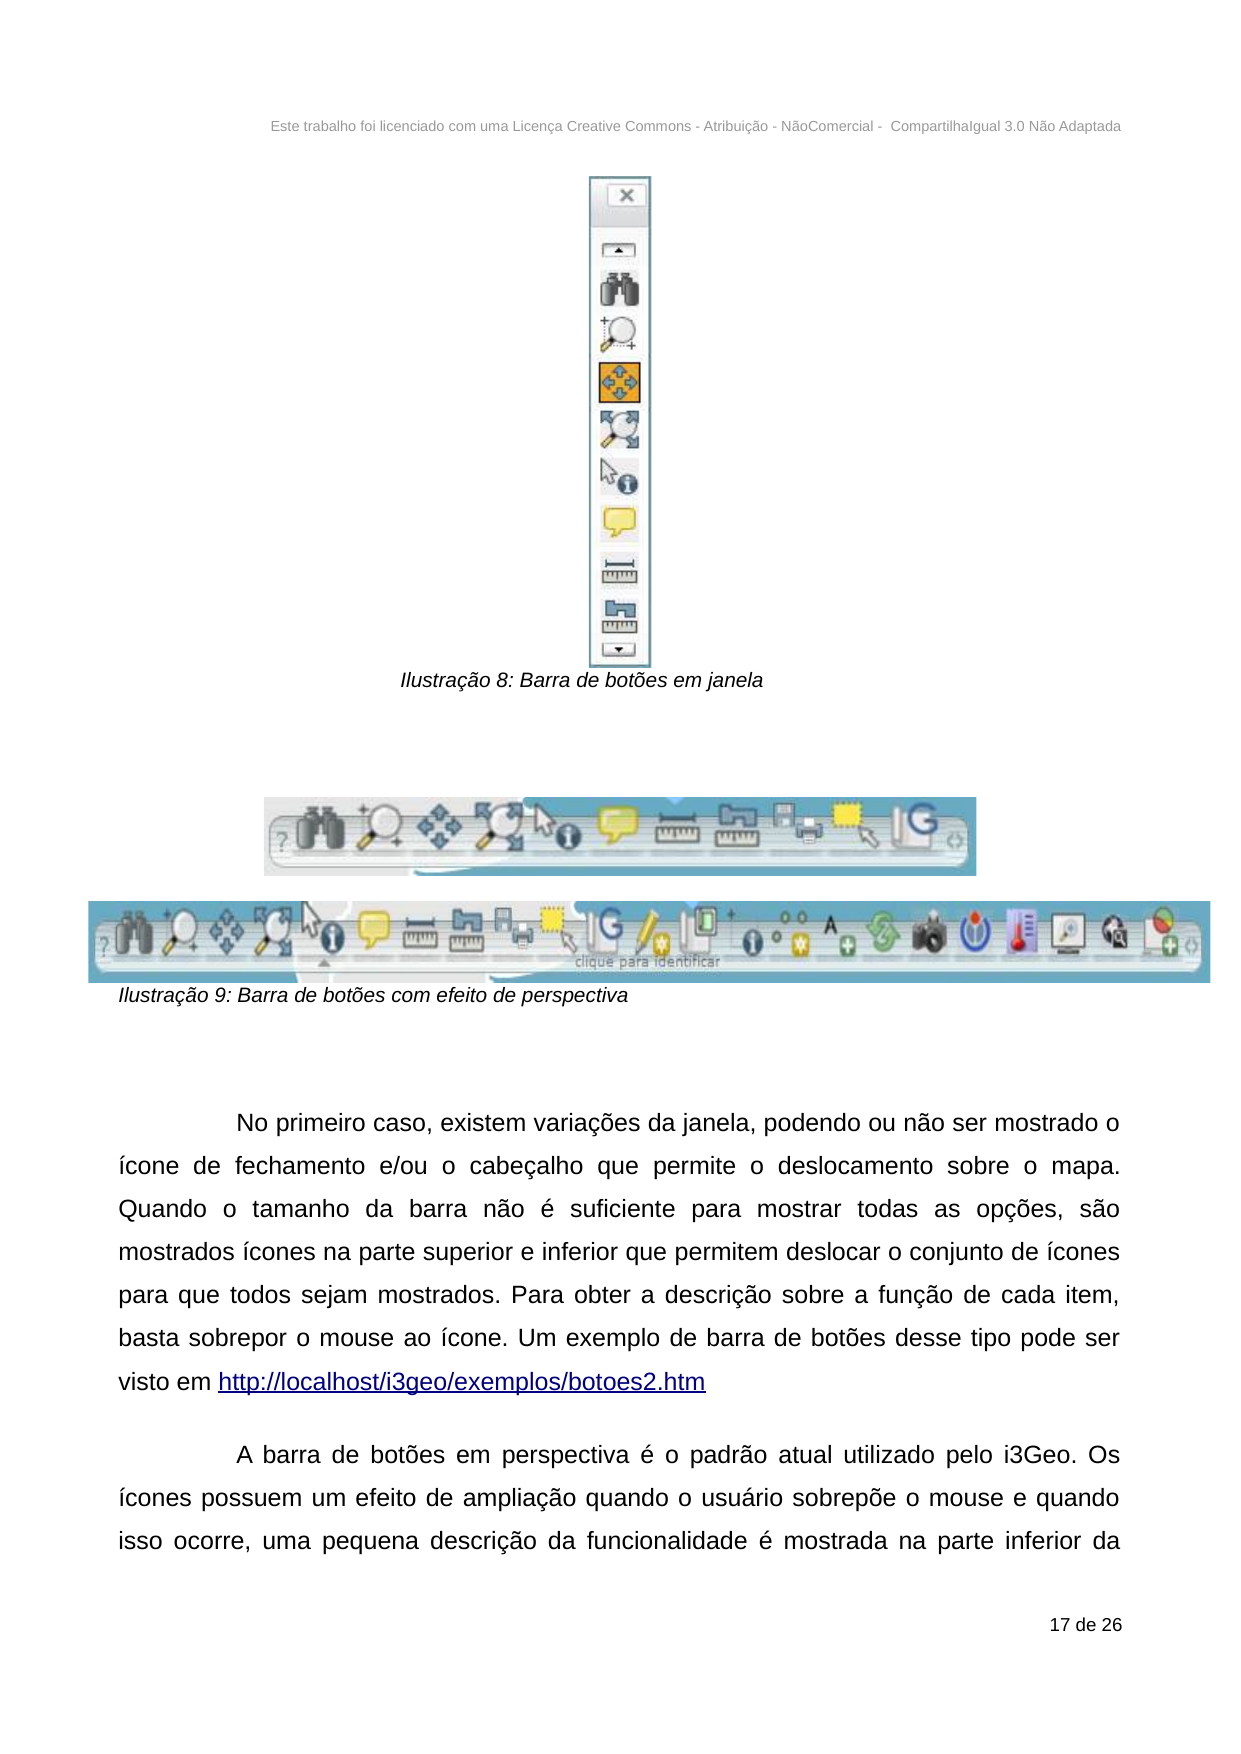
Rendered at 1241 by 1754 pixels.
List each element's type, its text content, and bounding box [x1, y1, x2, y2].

picture [588, 176, 652, 668]
text Ilustração 8: Barra de botões em janela [400, 177, 840, 691]
text A barra de botões em perspectiva é o padrão atual utilizado pelo i3Geo. Os ícones possuem um efeito de ampliação quando o usuário sobrepõe o mouse e quando isso ocorre, uma pequena descrição da funcionalidade é mostrada na parte inferior da [118, 1440, 1122, 1555]
text Ilustração 9: Barra de botões com efeito de perspectiva [118, 983, 1122, 1006]
picture [263, 797, 977, 876]
text No primeiro caso, existem variações da janela, podendo ou não ser mostrado o ícone de fechamento e/ou o cabeçalho que permite o deslocamento sobre o mapa. Quando o tamanho da barra não é suficiente para mostrar todas as opções, são mostrados ícones na parte superior e inferior que permitem deslocar o conjunto de ícones para que todos sejam mostrados. Para obter a descrição sobre a função de cada item, basta sobrepor o mouse ao ícone. Um exemplo de barra de botões desse tipo pode ser visto em http://localhost/i3geo/exemplos/botoes2.htm [118, 1108, 1122, 1395]
picture [88, 901, 1211, 983]
